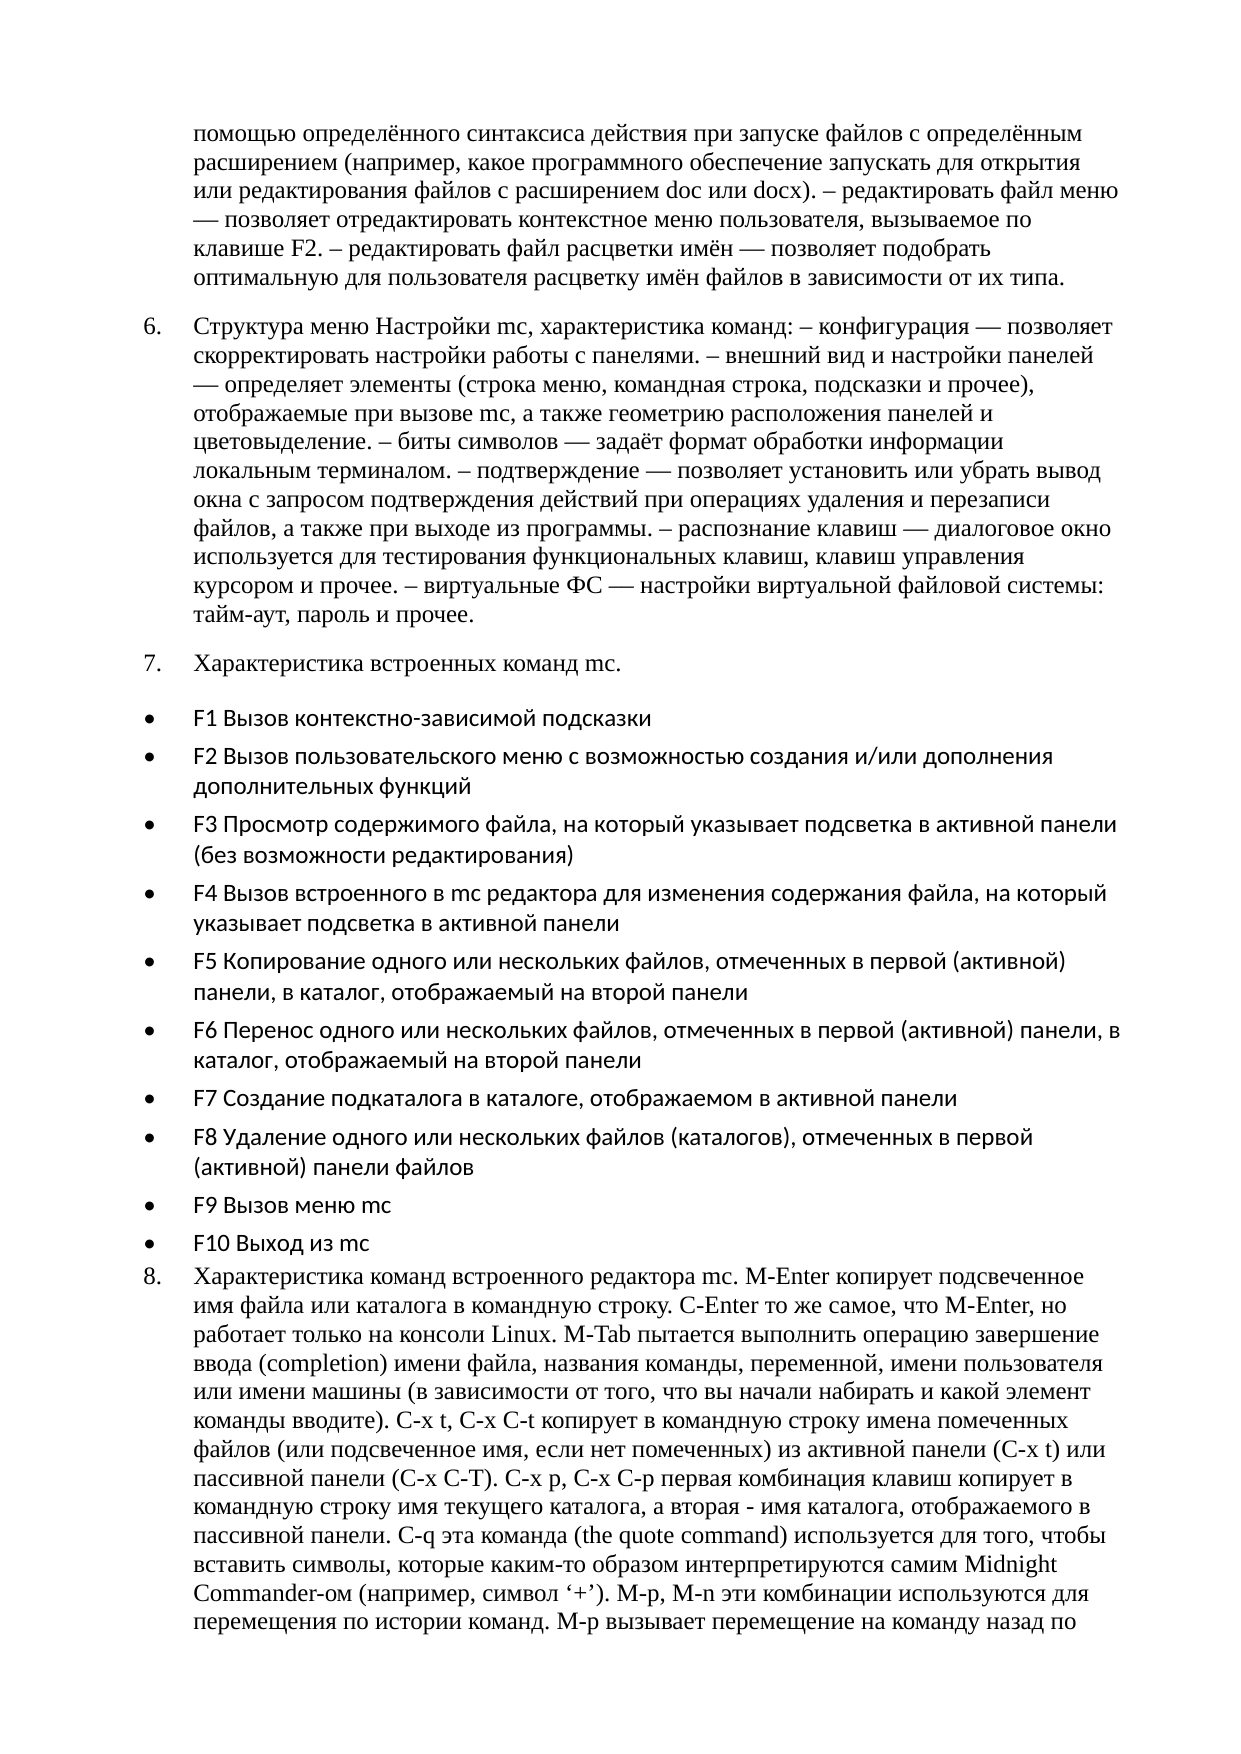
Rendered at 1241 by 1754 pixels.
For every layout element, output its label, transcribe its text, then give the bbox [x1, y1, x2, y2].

list F8 Удаление одного или нескольких файлов (каталогов), отмеченных в первой (активной) панели файлов [143, 1121, 1122, 1182]
list Характеристика команд встроенного редактора mc. M-Enter копирует подсвеченное имя файла или каталога в командную строку. C-Enter то же самое, что M-Enter, но работает только на консоли Linux. M-Tab пытается выполнить операцию завершение ввода (completion) имени файла, названия команды, переменной, имени пользователя или имени машины (в зависимости от того, что вы начали набирать и какой элемент команды вводите). C-x t, C-x C-t копирует в командную строку имена помеченных файлов (или подсвеченное имя, если нет помеченных) из активной панели (C-x t) или пассивной панели (C-x C-T). C-x p, C-x C-p первая комбинация клавиш копирует в командную строку имя текущего каталога, а вторая - имя каталога, отображаемого в пассивной панели. C-q эта команда (the quote command) используется для того, чтобы вставить символы, которые каким-то образом интерпретируются самим Midnight Commander-ом (например, символ ‘+’). M-p, M-n эти комбинации используются для перемещения по истории команд. M-p вызывает перемещение на команду назад по [143, 1261, 1122, 1635]
list F3 Просмотр содержимого файла, на который указывает подсветка в активной панели (без возможности редактирования) [143, 808, 1122, 869]
list помощью определённого синтаксиса действия при запуске файлов с определённым расширением (например, какое программного обеспечение запускать для открытия или редактирования файлов с расширением doc или docx). – редактировать файл меню — позволяет отредактировать контекстное меню пользователя, вызываемое по клавише F2. – редактировать файл расцветки имён — позволяет подобрать оптимальную для пользователя расцветку имён файлов в зависимости от их типа. [143, 118, 1122, 291]
list F7 Создание подкаталога в каталоге, отображаемом в активной панели [143, 1083, 1122, 1113]
list F5 Копирование одного или нескольких файлов, отмеченных в первой (активной) панели, в каталог, отображаемый на второй панели [143, 946, 1122, 1007]
list F1 Вызов контекстно-зависимой подсказки [143, 702, 1122, 732]
list F6 Перенос одного или нескольких файлов, отмеченных в первой (активной) панели, в каталог, отображаемый на второй панели [143, 1014, 1122, 1075]
list F9 Вызов меню mc [143, 1189, 1122, 1220]
list F2 Вызов пользовательского меню с возможностью создания и/или дополнения дополнительных функций [143, 740, 1122, 801]
list F10 Выход из mc [143, 1227, 1122, 1258]
list Структура меню Настройки mc, характеристика команд: – конфигурация — позволяет скорректировать настройки работы с панелями. – внешний вид и настройки панелей — определяет элементы (строка меню, командная строка, подсказки и прочее), отображаемые при вызове mc, а также геометрию расположения панелей и цветовыделение. – биты символов — задаёт формат обработки информации локальным терминалом. – подтверждение — позволяет установить или убрать вывод окна с запросом подтверждения действий при операциях удаления и перезаписи файлов, а также при выходе из программы. – распознание клавиш — диалоговое окно используется для тестирования функциональных клавиш, клавиш управления курсором и прочее. – виртуальные ФС –– настройки виртуальной файловой системы: тайм-аут, пароль и прочее. [143, 311, 1122, 628]
list F4 Вызов встроенного в mc редактора для изменения содержания файла, на который указывает подсветка в активной панели [143, 877, 1122, 938]
list Характеристика встроенных команд mc. [143, 648, 1122, 677]
